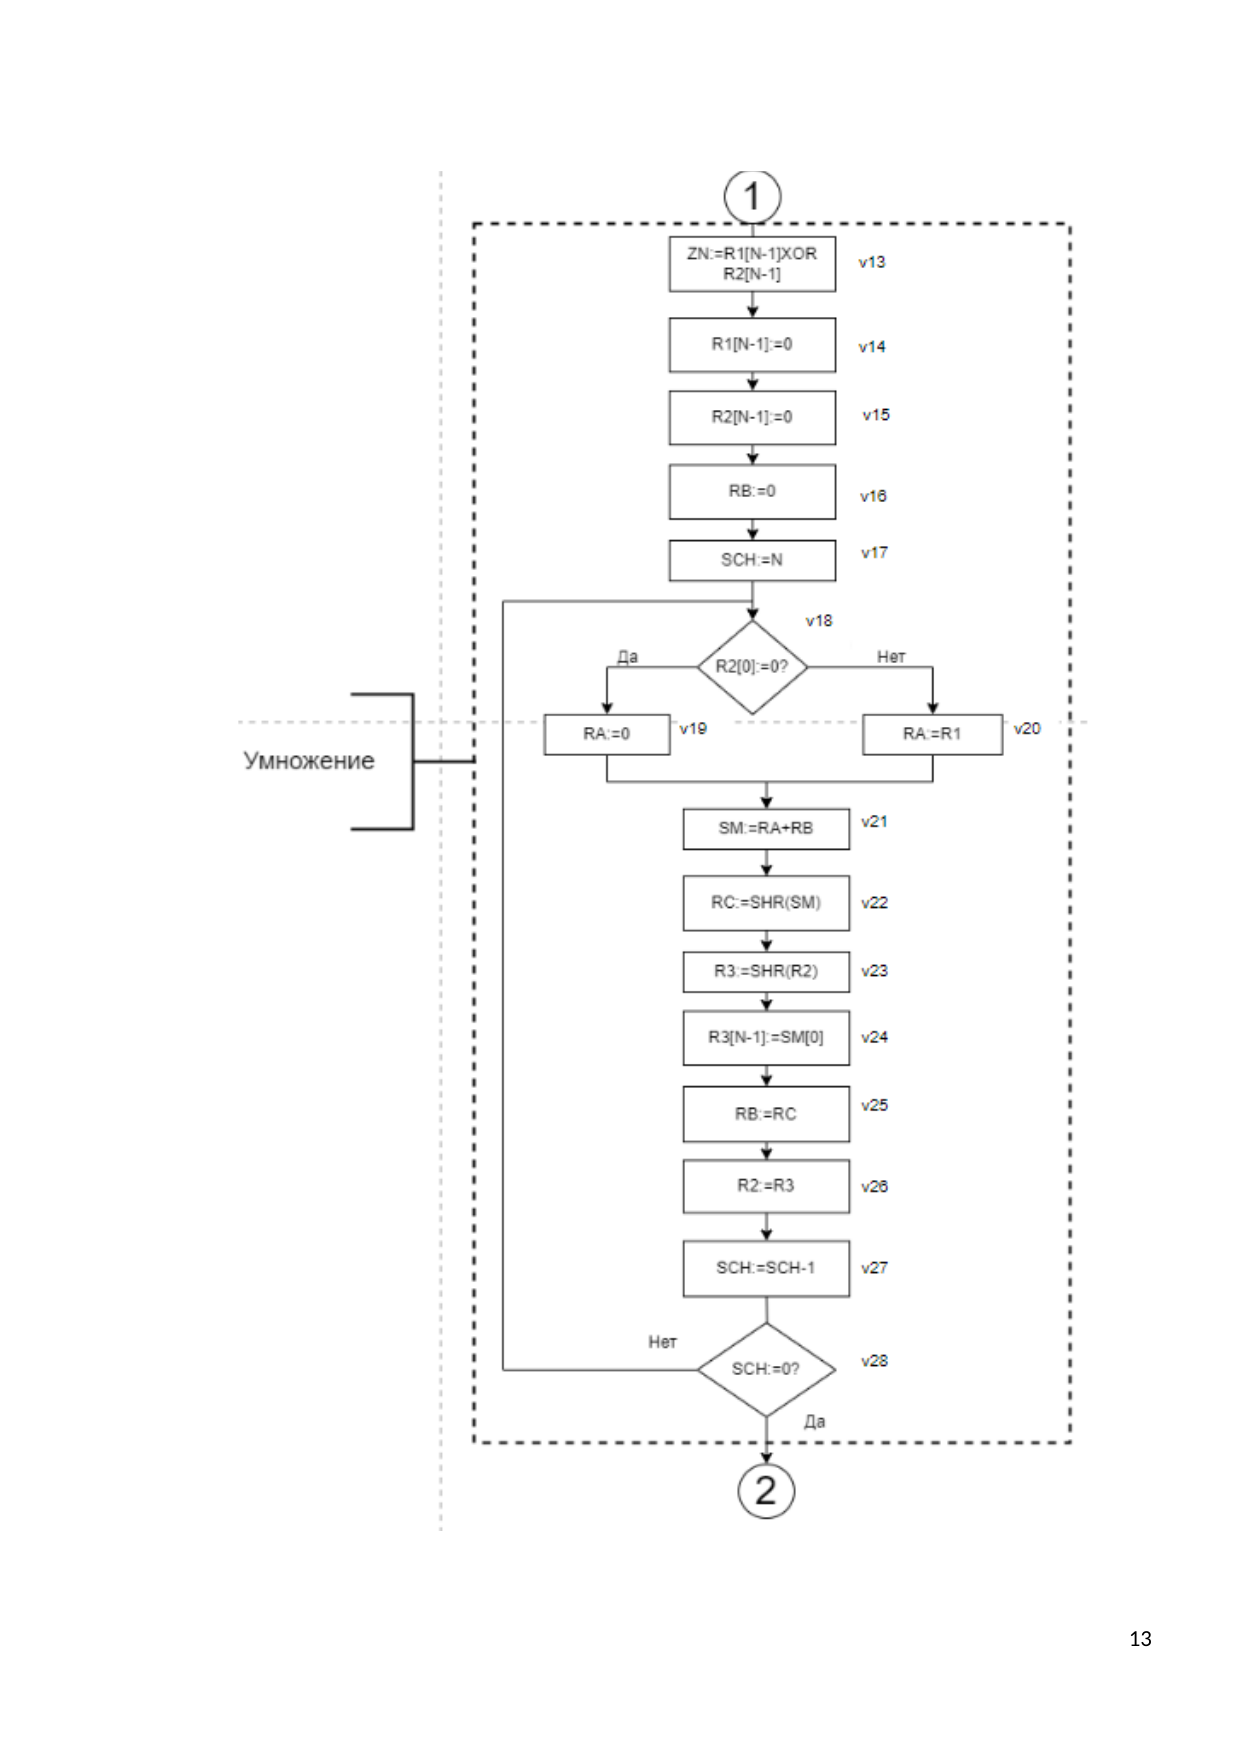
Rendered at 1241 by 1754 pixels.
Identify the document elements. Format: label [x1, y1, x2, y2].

picture [238, 171, 1091, 1531]
